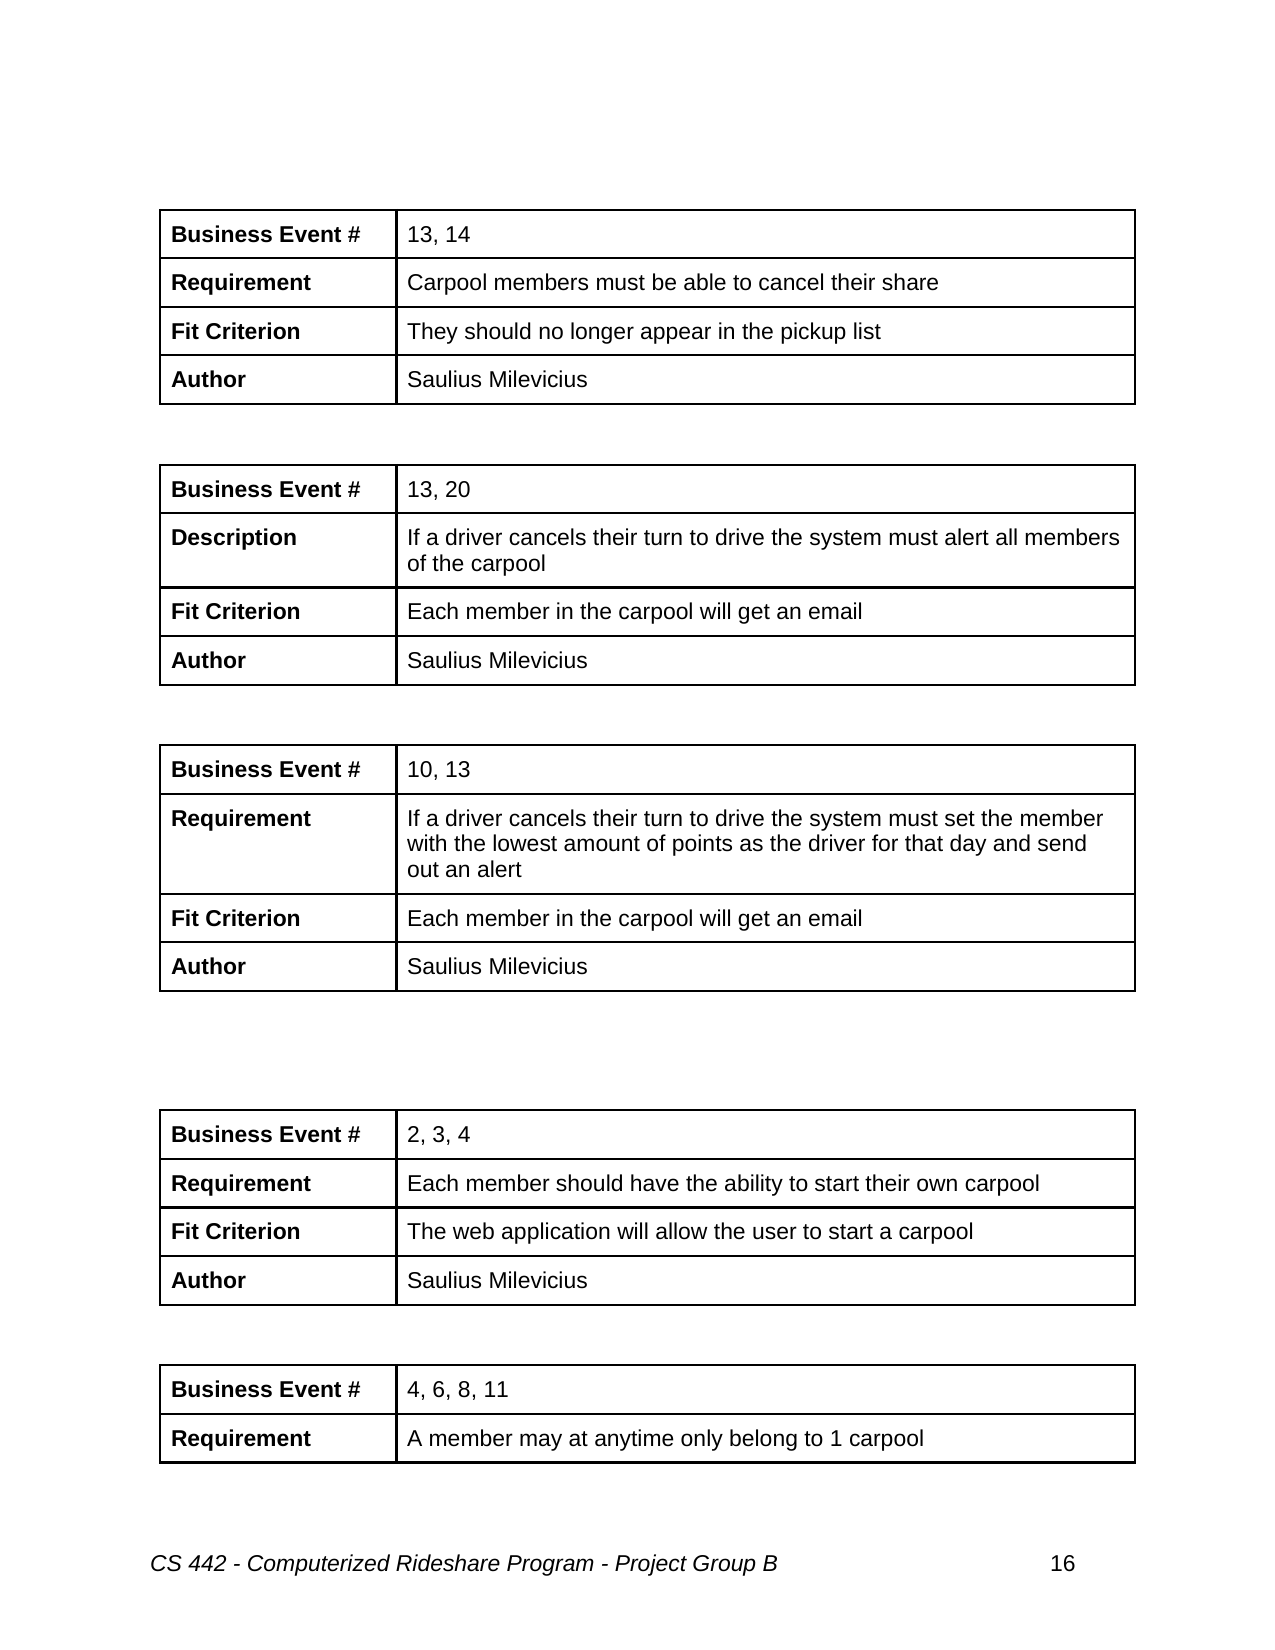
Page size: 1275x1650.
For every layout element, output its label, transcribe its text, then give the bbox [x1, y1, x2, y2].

table_cell Saulius Milevicius [398, 637, 1134, 683]
table_header 4, 6, 8, 11 [398, 1366, 1134, 1413]
table_header 13, 14 [398, 211, 1134, 257]
table_cell Each member in the carpool will get an email [398, 895, 1134, 941]
table_header 13, 20 [398, 466, 1134, 512]
table_cell Carpool members must be able to cancel their share [398, 259, 1134, 306]
table_cell Each member in the carpool will get an email [398, 589, 1134, 635]
table_cell Fit Criterion [161, 308, 395, 354]
table_cell Fit Criterion [161, 589, 395, 635]
table_cell Each member should have the ability to start their own carpool [398, 1160, 1134, 1206]
table_header 10, 13 [398, 746, 1134, 793]
table_header Business Event # [161, 1111, 395, 1158]
table_cell Author [161, 356, 395, 403]
table_cell If a driver cancels their turn to drive the system must alert all members of the carpool [398, 514, 1134, 586]
table_cell Requirement [161, 795, 395, 893]
table_header Business Event # [161, 746, 395, 793]
table_cell Saulius Milevicius [398, 1257, 1134, 1303]
table_cell Author [161, 1257, 395, 1303]
table_cell Fit Criterion [161, 895, 395, 941]
table_header Business Event # [161, 466, 395, 512]
table_cell Author [161, 943, 395, 990]
table_cell The web application will allow the user to start a carpool [398, 1209, 1134, 1255]
table_cell A member may at anytime only belong to 1 carpool [398, 1415, 1134, 1461]
table_cell If a driver cancels their turn to drive the system must set the member with the lowest amount of points as the driver for that day and send out an alert [398, 795, 1134, 893]
table_cell Description [161, 514, 395, 586]
table_cell Fit Criterion [161, 1209, 395, 1255]
table_header Business Event # [161, 1366, 395, 1413]
table_cell Author [161, 637, 395, 683]
table_cell Requirement [161, 1415, 395, 1461]
table_cell Requirement [161, 259, 395, 306]
table_cell Saulius Milevicius [398, 356, 1134, 403]
table_header 2, 3, 4 [398, 1111, 1134, 1158]
table_cell They should no longer appear in the pickup list [398, 308, 1134, 354]
table_cell Saulius Milevicius [398, 943, 1134, 990]
table_cell Requirement [161, 1160, 395, 1206]
table_header Business Event # [161, 211, 395, 257]
